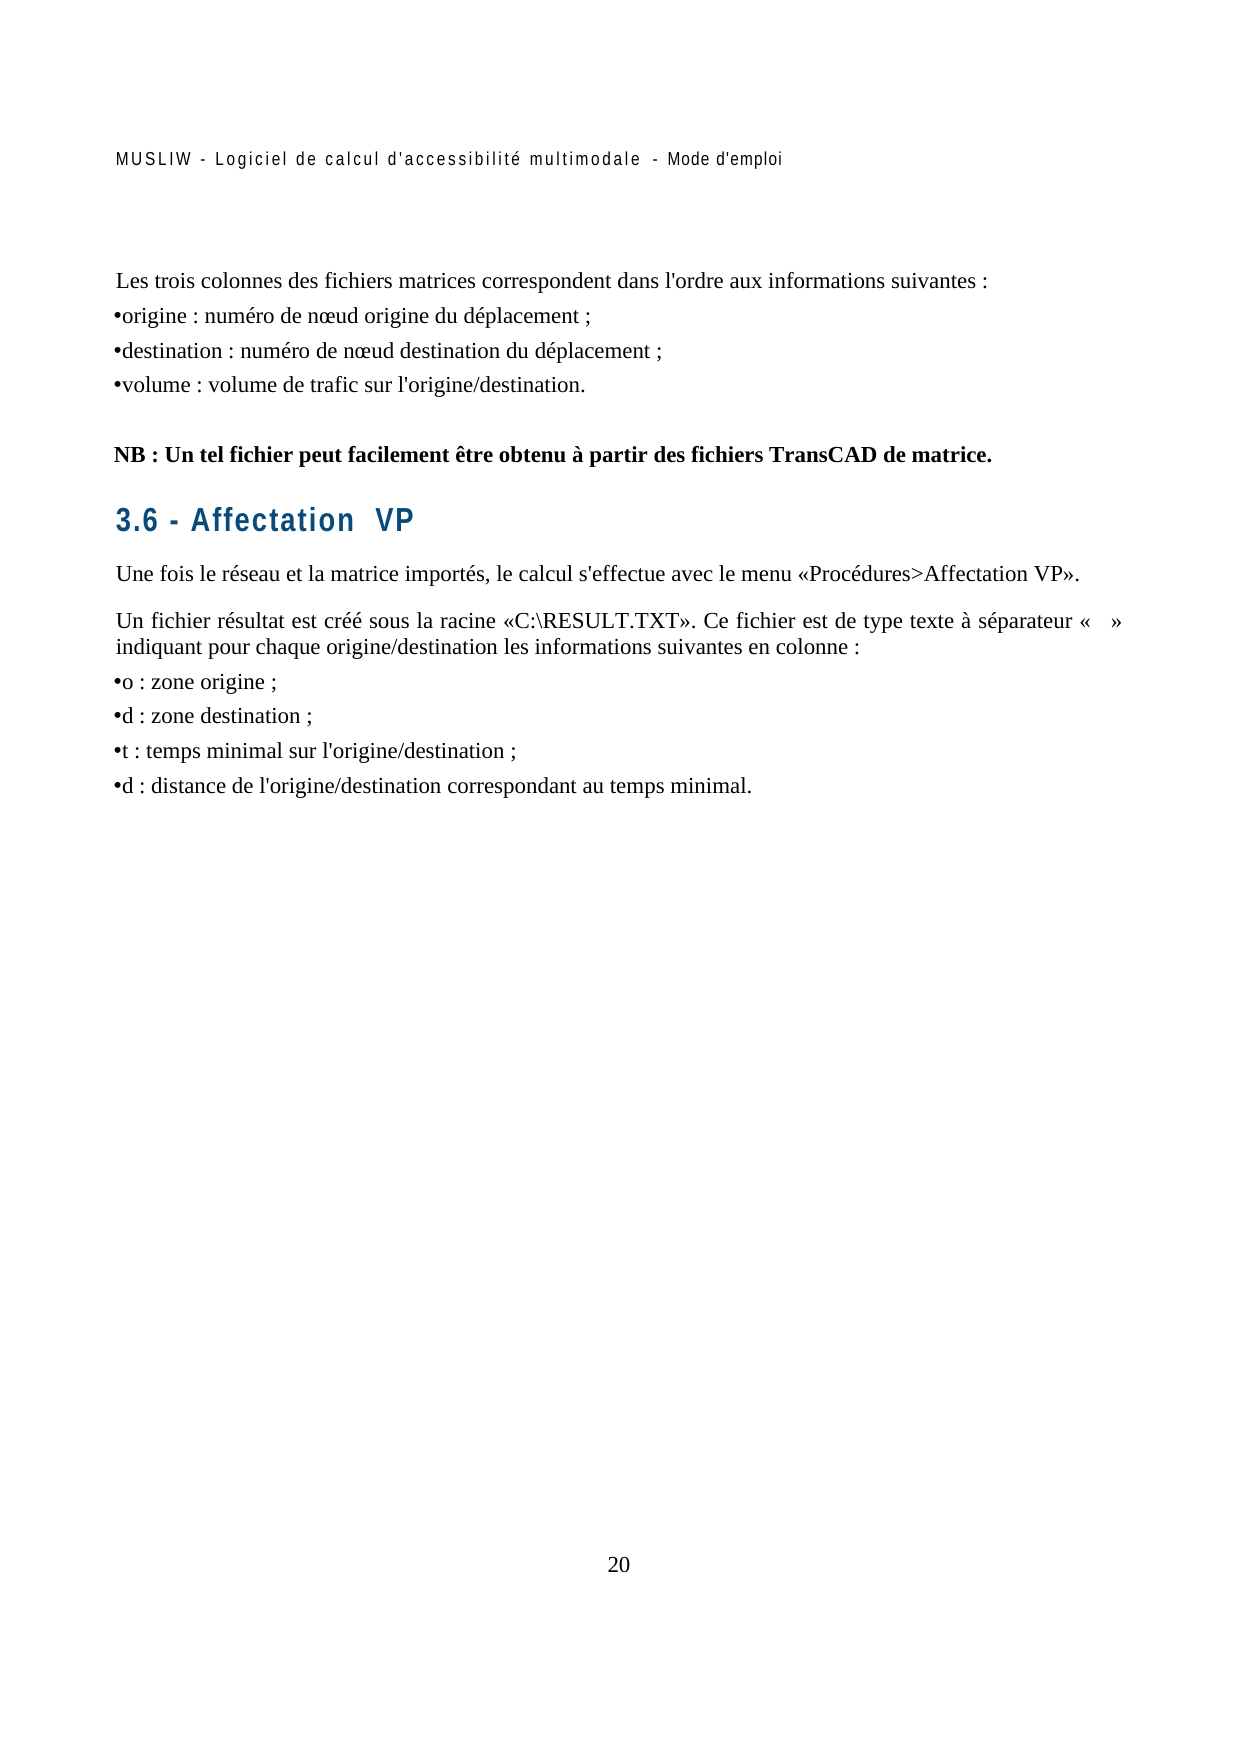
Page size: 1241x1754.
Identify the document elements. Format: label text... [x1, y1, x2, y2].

list t : temps minimal sur l'origine/destination ; [114, 737, 1127, 763]
list d : distance de l'origine/destination correspondant au temps minimal. [114, 772, 1127, 798]
text Une fois le réseau et la matrice importés, le calcul s'effectue avec le menu «Procédures>Affectation VP». [116, 559, 1122, 586]
text Un fichier résultat est créé sous la racine «C:\RESULT.TXT». Ce fichier est de type texte à séparateur « » indiquant pour chaque origine/destination les informations suivantes en colonne : [116, 607, 1122, 659]
list o : zone origine ; [114, 668, 1127, 694]
list NB : Un tel fichier peut facilement être obtenu à partir des fichiers TransCAD de matrice. [114, 441, 1127, 467]
list d : zone destination ; [114, 702, 1127, 729]
text Les trois colonnes des fichiers matrices correspondent dans l'ordre aux informations suivantes : [116, 267, 1122, 294]
subtitle Affectation VP [116, 501, 1122, 539]
list origine : numéro de nœud origine du déplacement ; [114, 302, 1127, 328]
list volume : volume de trafic sur l'origine/destination. [114, 371, 1127, 398]
list destination : numéro de nœud destination du déplacement ; [114, 337, 1127, 363]
